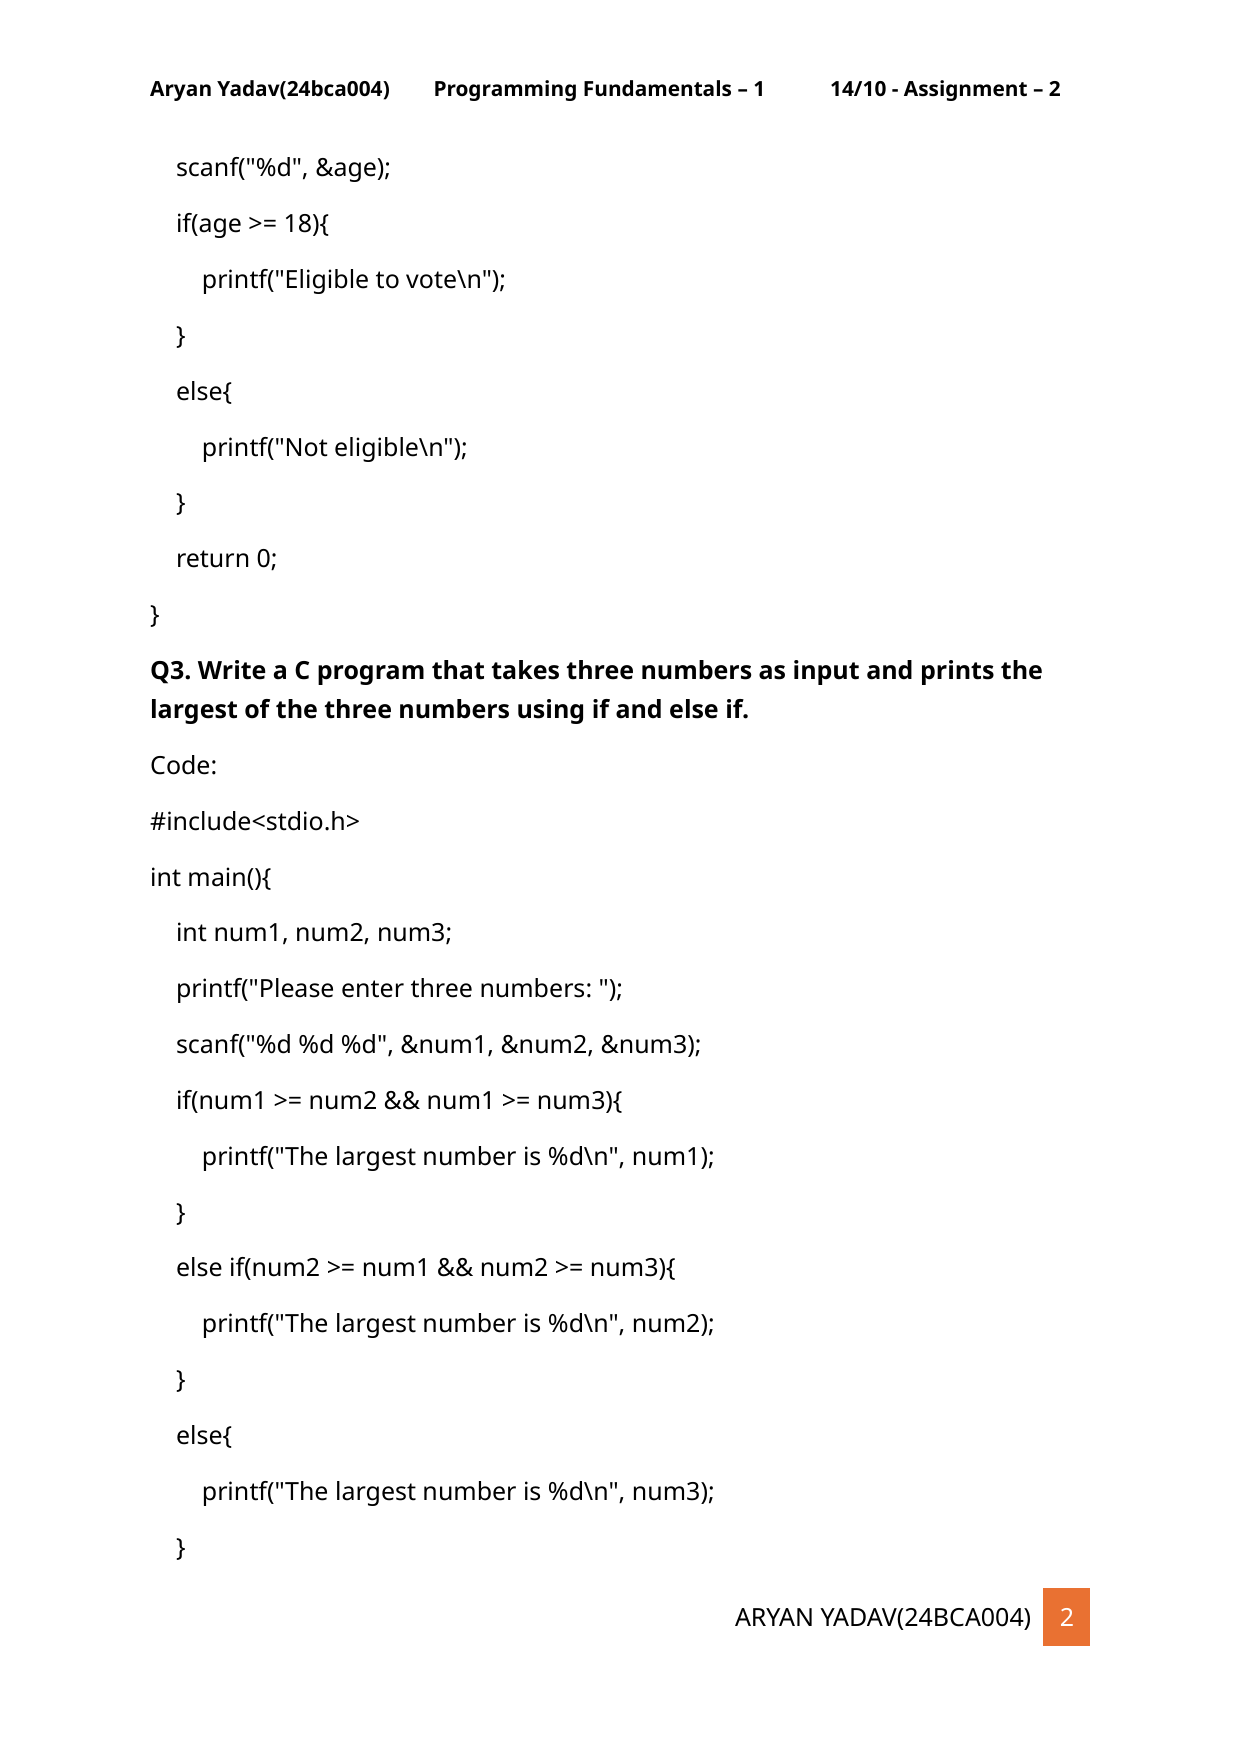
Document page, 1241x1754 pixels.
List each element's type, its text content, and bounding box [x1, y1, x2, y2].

text printf("Please enter three numbers: "); [150, 971, 1090, 1005]
text printf("The largest number is %d\n", num2); [150, 1306, 1090, 1340]
text printf("Not eligible\n"); [150, 429, 1090, 463]
text Code: [150, 747, 1090, 782]
text if(num1 >= num2 && num1 >= num3){ [150, 1082, 1090, 1117]
text scanf("%d %d %d", &num1, &num2, &num3); [150, 1027, 1090, 1061]
text scanf("%d", &age); [150, 150, 1090, 184]
text printf("Eligible to vote\n"); [150, 262, 1090, 296]
text else if(num2 >= num1 && num2 >= num3){ [150, 1250, 1090, 1284]
text printf("The largest number is %d\n", num3); [150, 1473, 1090, 1507]
text } [150, 317, 1090, 352]
text } [150, 485, 1090, 519]
text } [150, 1362, 1090, 1396]
text if(age >= 18){ [150, 206, 1090, 240]
text } [150, 1529, 1090, 1563]
text return 0; [150, 541, 1090, 575]
text else{ [150, 1417, 1090, 1452]
text Q3. Write a C program that takes three numbers as input and prints the largest of the three numbers using if and else if. [150, 652, 1090, 726]
text else{ [150, 373, 1090, 407]
text #include<stdio.h> [150, 803, 1090, 837]
text } [150, 1194, 1090, 1228]
text int num1, num2, num3; [150, 915, 1090, 949]
text printf("The largest number is %d\n", num1); [150, 1138, 1090, 1172]
text int main(){ [150, 859, 1090, 893]
text } [150, 597, 1090, 631]
